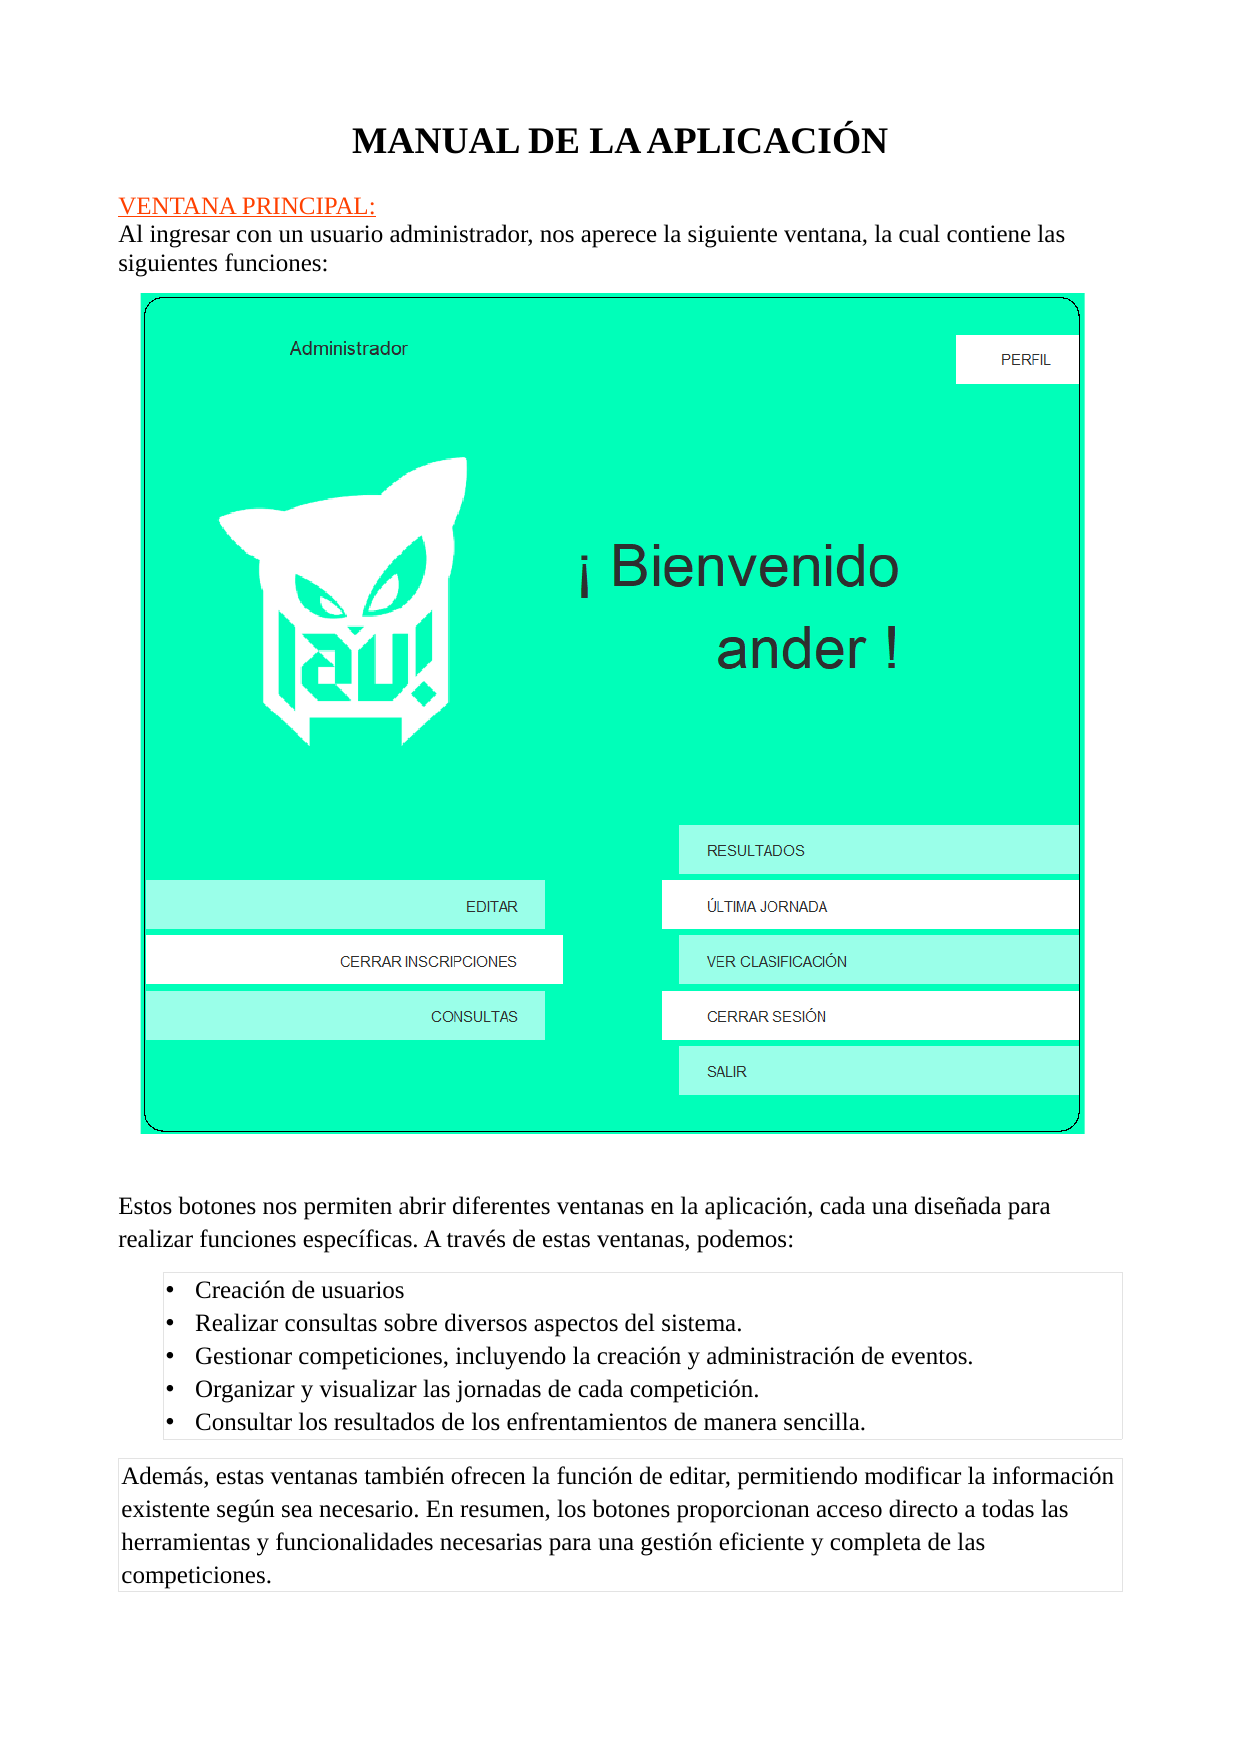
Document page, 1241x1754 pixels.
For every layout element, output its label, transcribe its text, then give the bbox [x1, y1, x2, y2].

text Al ingresar con un usuario administrador, nos aperece la siguiente ventana, la cual contiene las siguientes funciones: [118, 219, 1122, 277]
picture [140, 293, 1085, 1134]
list Organizar y visualizar las jornadas de cada competición. [164, 1371, 1122, 1403]
list Consultar los resultados de los enfrentamientos de manera sencilla. [164, 1404, 1122, 1439]
text VENTANA PRINCIPAL: [118, 191, 1122, 219]
list Gestionar competiciones, incluyendo la creación y administración de eventos. [164, 1338, 1122, 1370]
list Creación de usuarios [164, 1273, 1122, 1304]
text Además, estas ventanas también ofrecen la función de editar, permitiendo modificar la información existente según sea necesario. En resumen, los botones proporcionan acceso directo a todas las herramientas y funcionalidades necesarias para una gestión eficiente y completa de las competiciones. [119, 1459, 1122, 1591]
text Estos botones nos permiten abrir diferentes ventanas en la aplicación, cada una diseñada para realizar funciones específicas. A través de estas ventanas, podemos: [118, 1191, 1122, 1253]
list Realizar consultas sobre diversos aspectos del sistema. [164, 1305, 1122, 1337]
